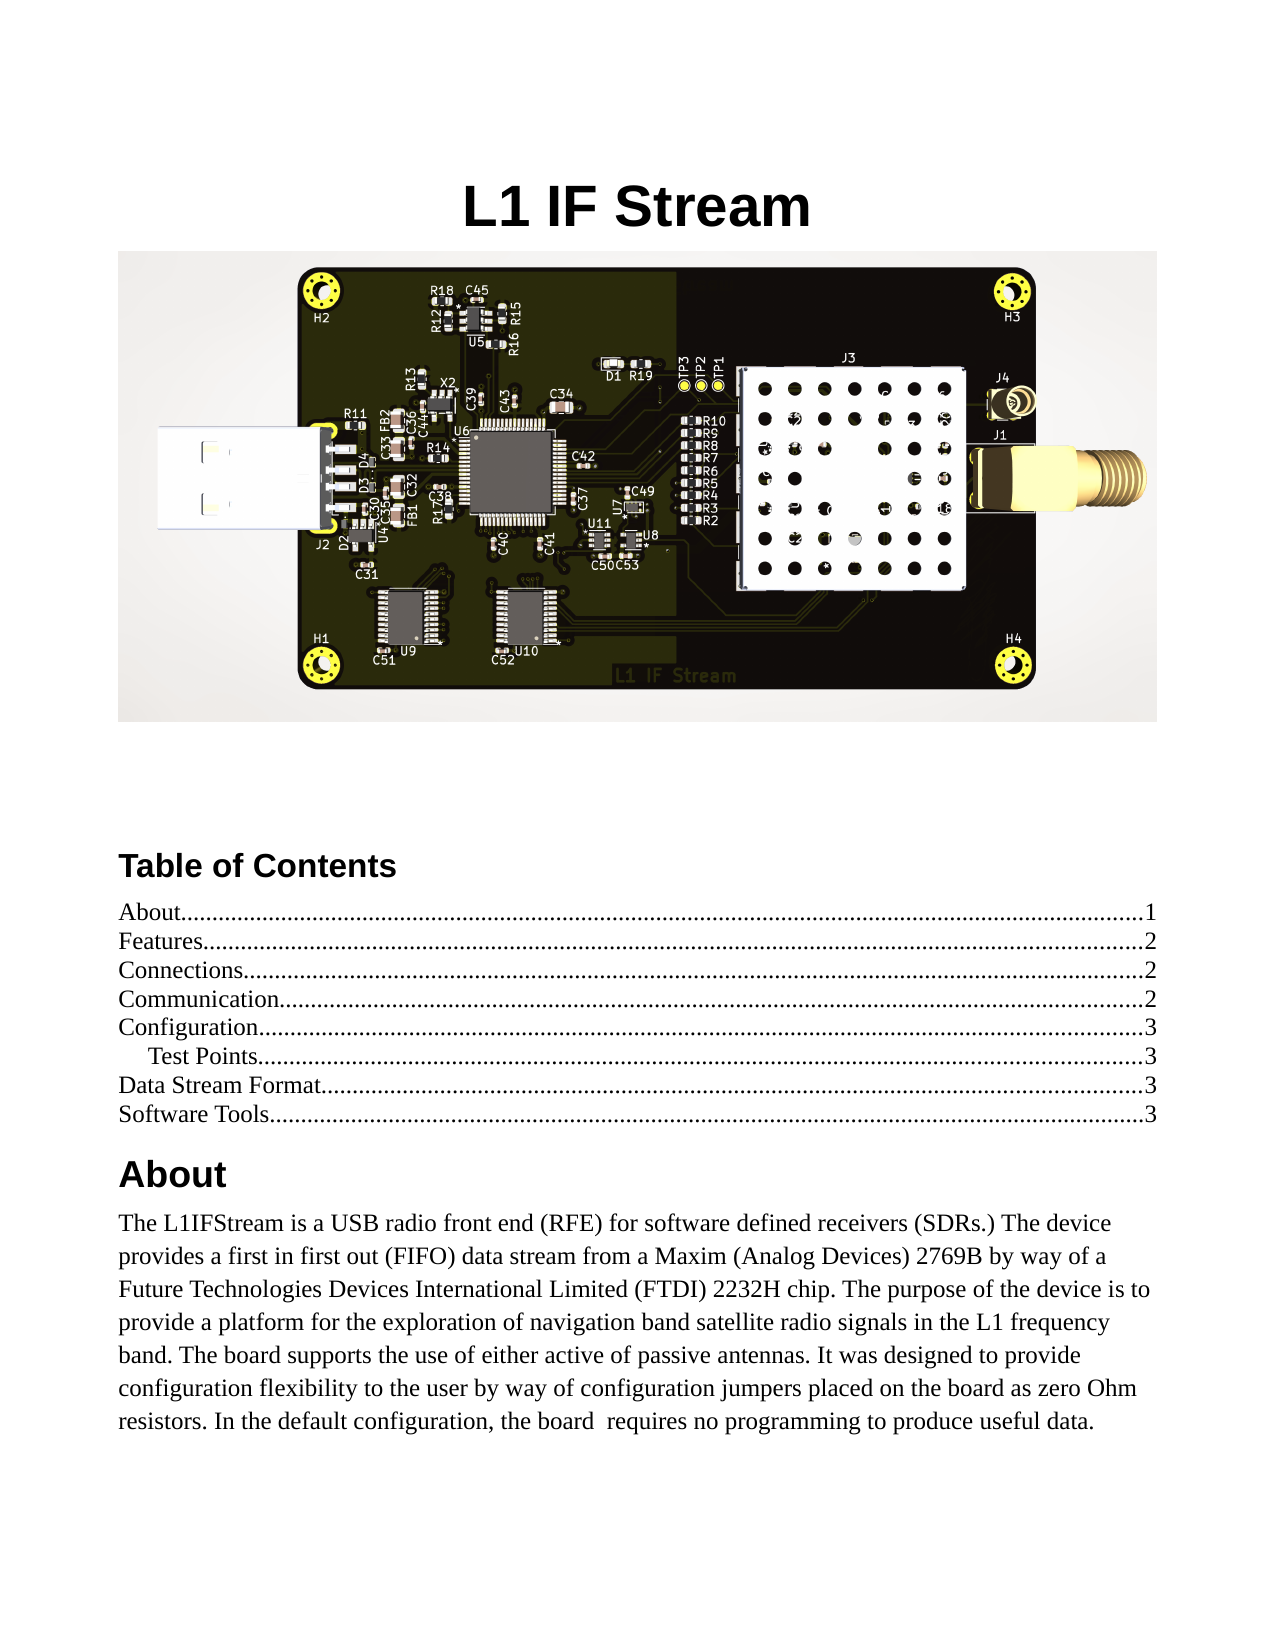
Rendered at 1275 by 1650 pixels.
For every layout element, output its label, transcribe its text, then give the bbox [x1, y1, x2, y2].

text Communication 2 [118, 984, 1157, 1012]
text Connections 2 [118, 955, 1157, 984]
subtitle About [118, 1152, 1157, 1196]
subtitle Table of Contents [118, 847, 1157, 885]
text Test Points 3 [148, 1041, 1157, 1070]
text Software Tools 3 [118, 1099, 1157, 1127]
text The L1IFStream is a USB radio front end (RFE) for software defined receivers (SDRs.) The device provides a first in first out (FIFO) data stream from a Maxim (Analog Devices) 2769B by way of a Future Technologies Devices International Limited (FTDI) 2232H chip. The purpose of the device is to provide a platform for the exploration of navigation band satellite radio signals in the L1 frequency band. The board supports the use of either active of passive antennas. It was designed to provide configuration flexibility to the user by way of configuration jumpers placed on the board as zero Ohm resistors. In the default configuration, the board requires no programming to produce useful data. [118, 1208, 1157, 1435]
text Data Stream Format 3 [118, 1070, 1157, 1099]
text Features 2 [118, 926, 1157, 955]
picture [118, 251, 1157, 722]
title L1 IF Stream [118, 172, 1157, 239]
text About 1 [118, 897, 1157, 926]
text Configuration 3 [118, 1012, 1157, 1041]
